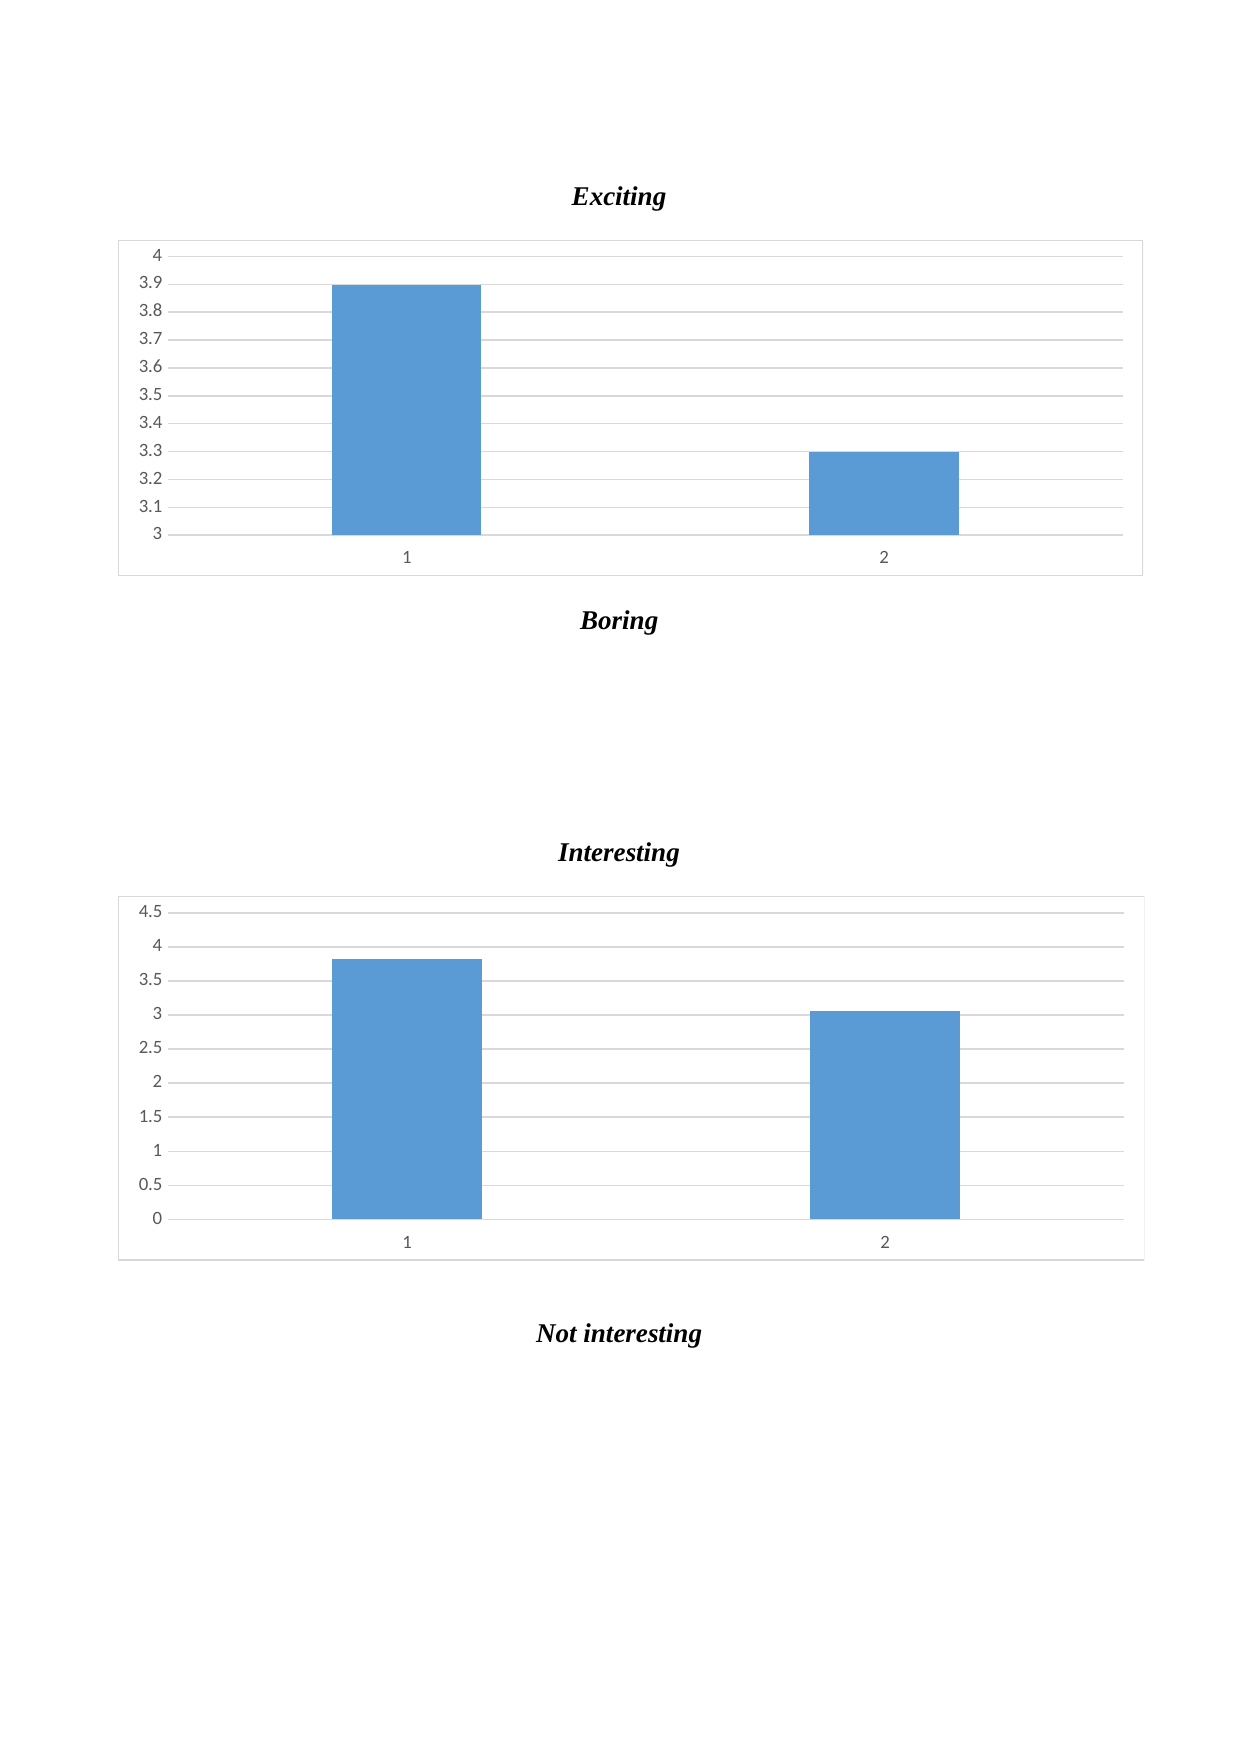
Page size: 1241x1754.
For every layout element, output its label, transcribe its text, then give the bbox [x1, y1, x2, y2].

text Exciting [118, 180, 1122, 212]
text Boring [118, 604, 1122, 635]
text Not interesting [118, 1318, 1122, 1349]
text Interesting [118, 836, 1122, 868]
